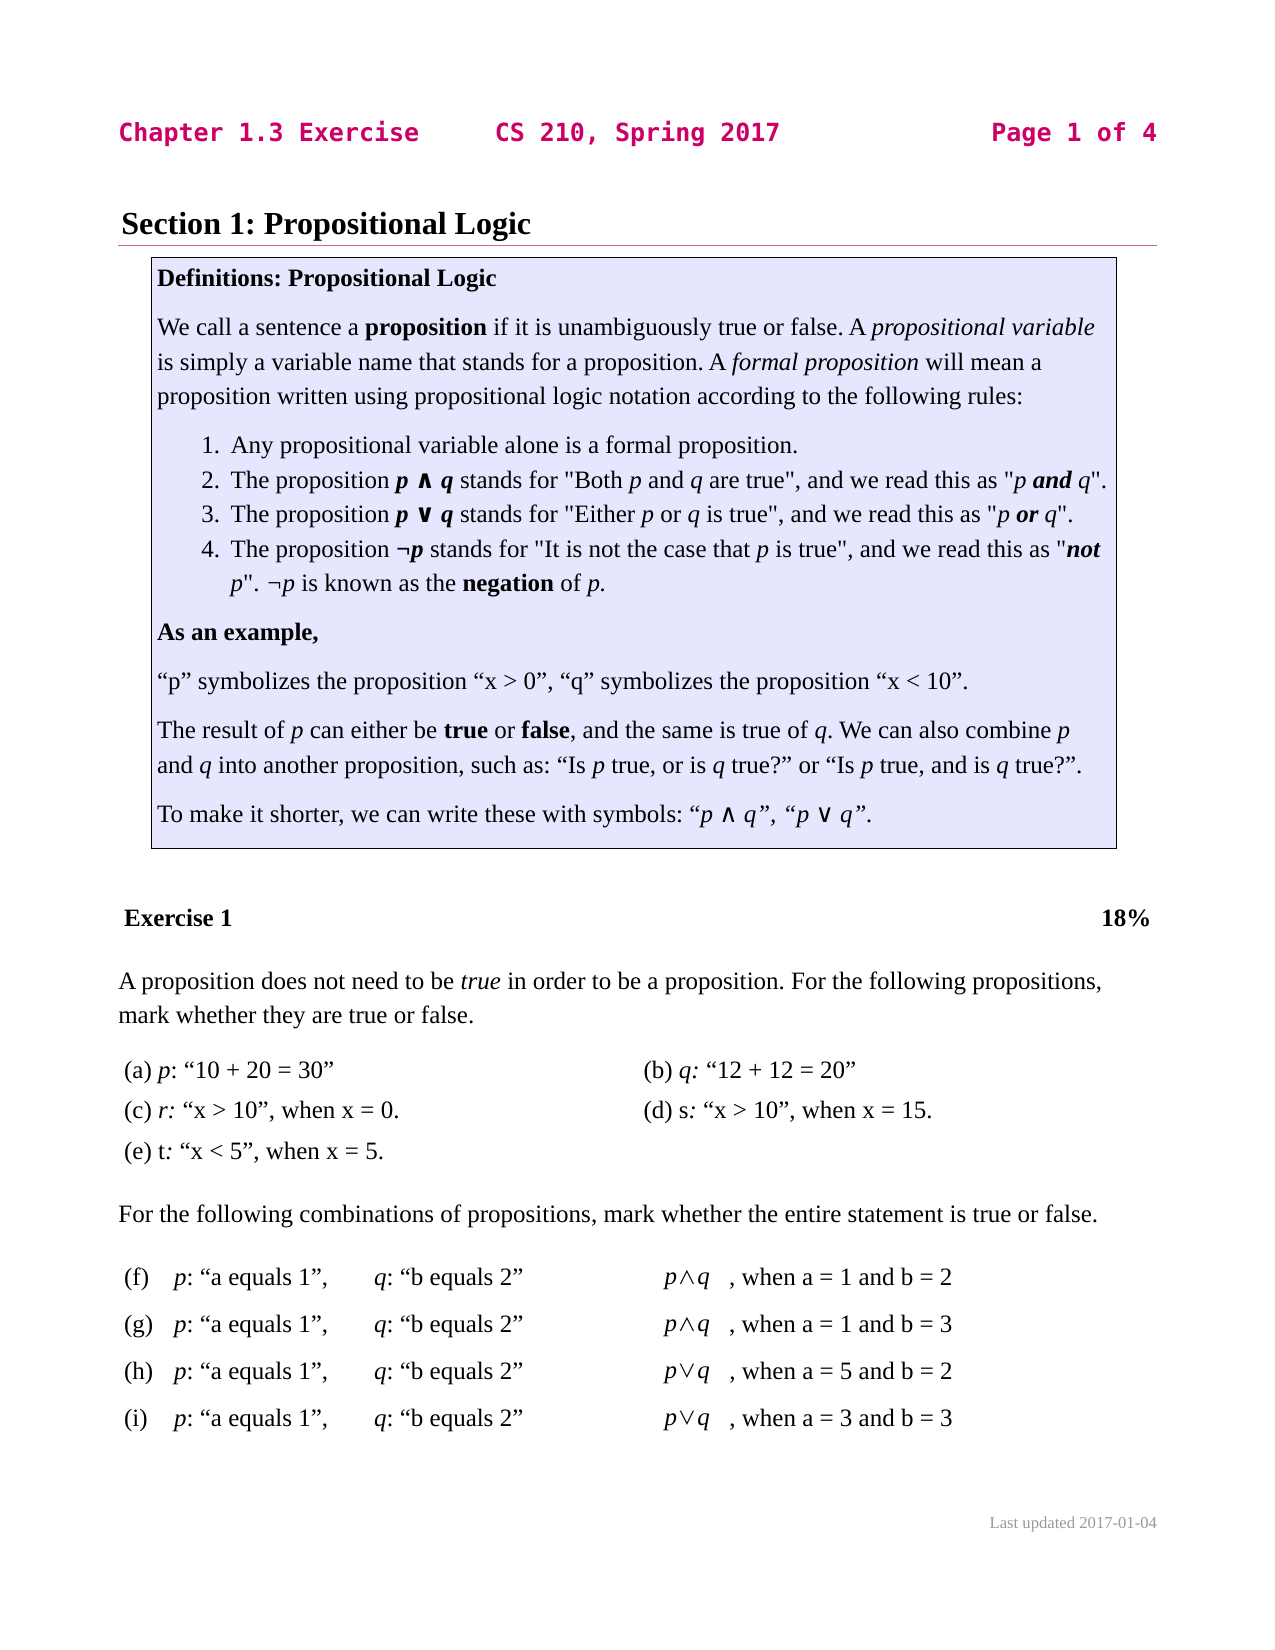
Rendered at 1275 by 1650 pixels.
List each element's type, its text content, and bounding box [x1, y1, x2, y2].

table_cell (g) p: “a equals 1”, q: “b equals 2” [118, 1303, 637, 1350]
table_cell (c) r: “x > 10”, when x = 0. [118, 1090, 637, 1130]
table_cell (d) s: “x > 10”, when x = 15. [638, 1090, 1157, 1130]
table_header (a) p: “10 + 20 = 30” [118, 1050, 637, 1090]
table_header (f) p: “a equals 1”, q: “b equals 2” [118, 1256, 637, 1303]
text For the following combinations of propositions, mark whether the entire statement is true or false. [118, 1199, 1157, 1228]
table_cell , when a = 5 and b = 2 [638, 1350, 1157, 1397]
table_header , when a = 1 and b = 2 [638, 1256, 1157, 1303]
table_cell , when a = 3 and b = 3 [638, 1397, 1157, 1444]
table_header Exercise 1 [118, 897, 637, 937]
table_header 18% [638, 897, 1157, 937]
table_cell , when a = 1 and b = 3 [638, 1303, 1157, 1350]
table_cell (i) p: “a equals 1”, q: “b equals 2” [118, 1397, 637, 1444]
text A proposition does not need to be true in order to be a proposition. For the following propositions, mark whether they are true or false. [118, 966, 1157, 1029]
table_cell (e) t: “x < 5”, when x = 5. [118, 1130, 637, 1170]
subtitle Section 1: Propositional Logic [118, 202, 1157, 245]
table_cell (h) p: “a equals 1”, q: “b equals 2” [118, 1350, 637, 1397]
table_header (b) q: “12 + 12 = 20” [638, 1050, 1157, 1090]
table_header Definitions: Propositional Logic We call a sentence a proposition if it is unambiguously true or false. A propositional variable is simply a variable name that stands for a proposition. A formal proposition will mean a proposition written using propositional logic notation according to the following rules: Any propositional variable alone is a formal proposition. The proposition p ∧ q stands for "Both p and q are true", and we read this as "p and q". The proposition p ∨ q stands for "Either p or q is true", and we read this as "p or q". The proposition ¬p stands for "It is not the case that p is true", and we read this as "not p". ¬p is known as the negation of p. As an example, “p” symbolizes the proposition “x > 0”, “q” symbolizes the proposition “x < 10”. The result of p can either be true or false, and the same is true of q. We can also combine p and q into another proposition, such as: “Is p true, or is q true?” or “Is p true, and is q true?”. To make it shorter, we can write these with symbols: “p ∧ q”, “p ∨ q”. [152, 258, 1116, 848]
table_cell [638, 1130, 1157, 1170]
